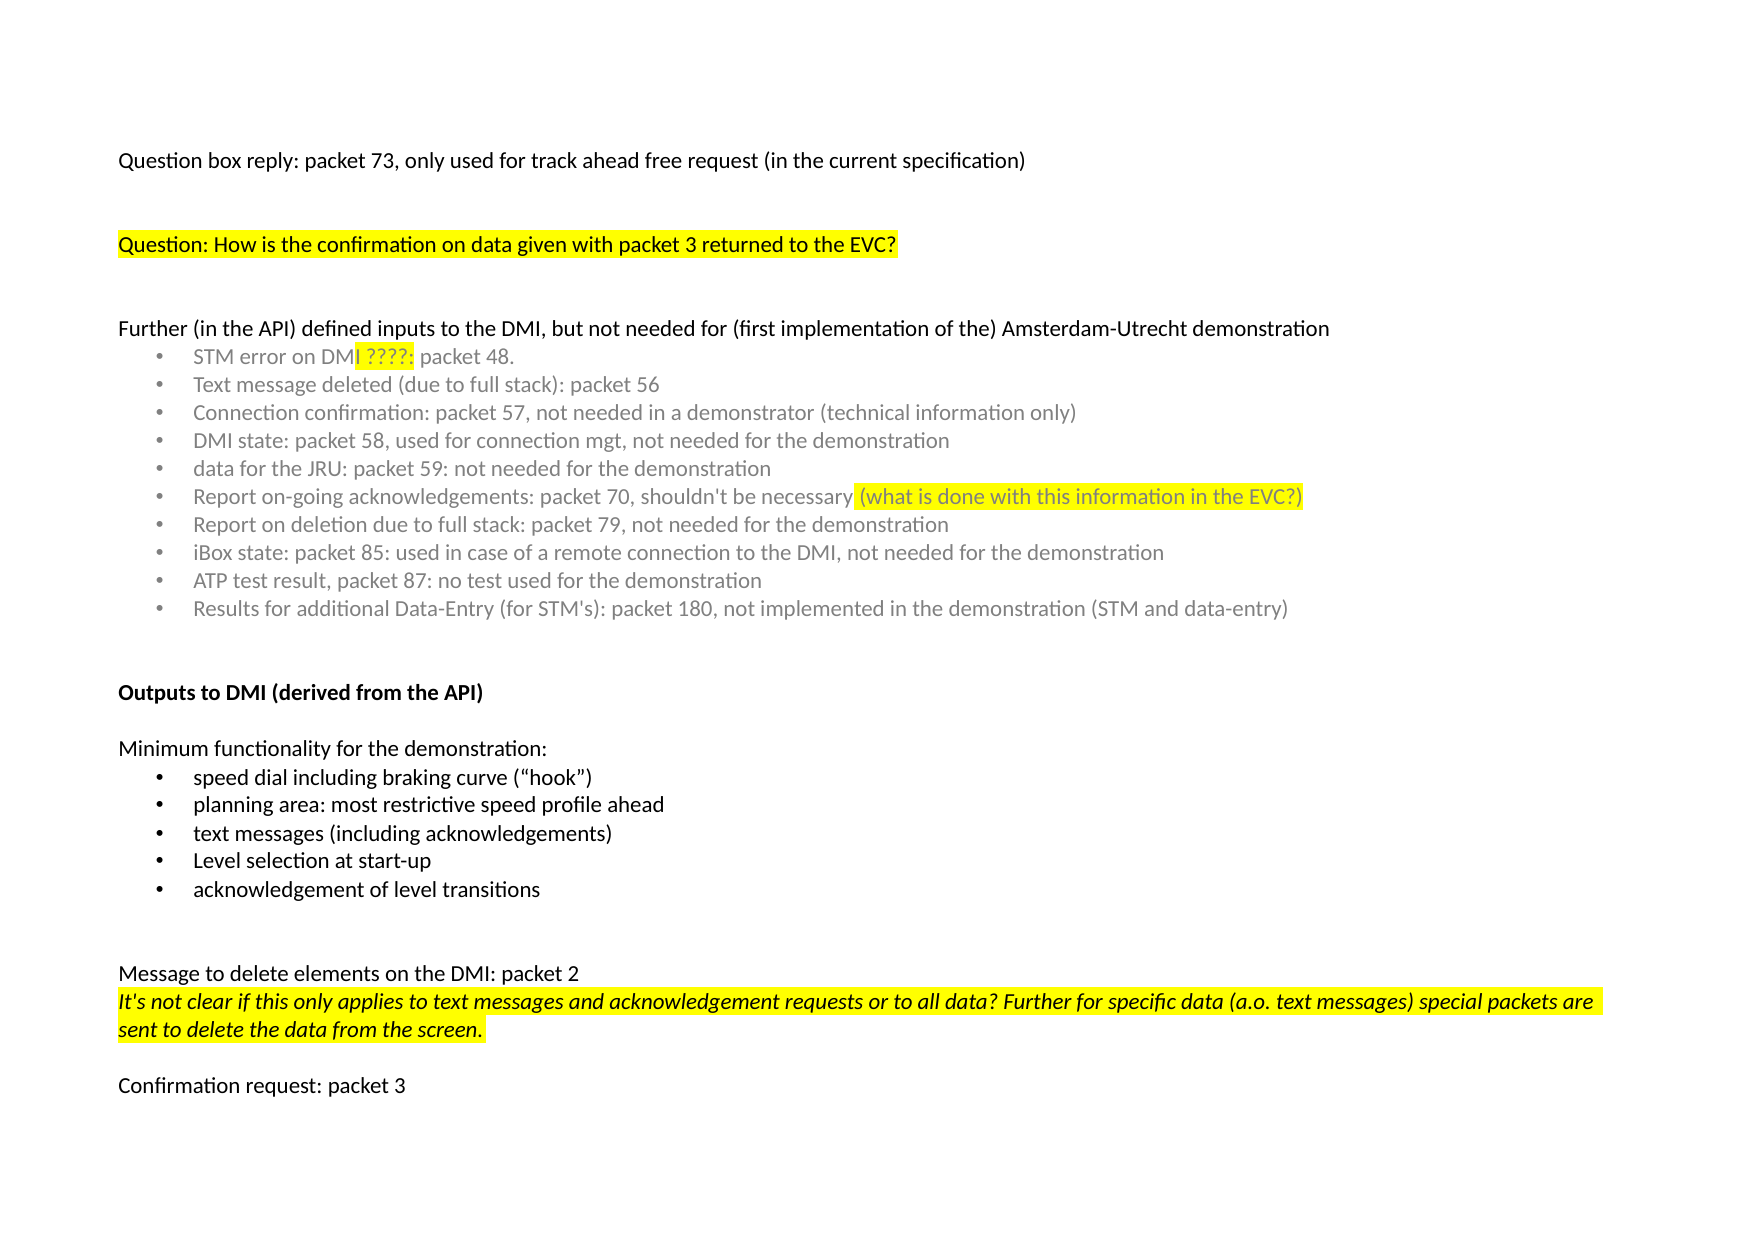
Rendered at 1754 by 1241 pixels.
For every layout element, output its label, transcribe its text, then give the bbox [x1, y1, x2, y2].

text Minimum functionality for the demonstration: [118, 734, 1636, 763]
list DMI state: packet 58, used for connection mgt, not needed for the demonstration [156, 426, 1636, 454]
list Report on-going acknowledgements: packet 70, shouldn't be necessary (what is done with this information in the EVC?) [156, 482, 1636, 510]
list Level selection at start-up [156, 847, 1636, 875]
list text messages (including acknowledgements) [156, 819, 1636, 847]
list data for the JRU: packet 59: not needed for the demonstration [156, 454, 1636, 482]
text Question: How is the confirmation on data given with packet 3 returned to the EVC? [118, 230, 1636, 258]
list Results for additional Data-Entry (for STM's): packet 180, not implemented in the demonstration (STM and data-entry) [156, 594, 1636, 622]
text Message to delete elements on the DMI: packet 2 [118, 959, 1636, 987]
text It's not clear if this only applies to text messages and acknowledgement requests or to all data? Further for specific data (a.o. text messages) special packets are sent to delete the data from the screen. [118, 987, 1636, 1043]
text Question box reply: packet 73, only used for track ahead free request (in the current specification) [118, 146, 1636, 174]
list planning area: most restrictive speed profile ahead [156, 791, 1636, 819]
text Confirmation request: packet 3 [118, 1071, 1636, 1099]
list acknowledgement of level transitions [156, 875, 1636, 903]
list Connection confirmation: packet 57, not needed in a demonstrator (technical information only) [156, 398, 1636, 426]
text Outputs to DMI (derived from the API) [118, 678, 1636, 707]
list Report on deletion due to full stack: packet 79, not needed for the demonstration [156, 510, 1636, 538]
text Further (in the API) defined inputs to the DMI, but not needed for (first implementation of the) Amsterdam-Utrecht demonstration [118, 314, 1636, 342]
list iBox state: packet 85: used in case of a remote connection to the DMI, not needed for the demonstration [156, 538, 1636, 566]
list speed dial including braking curve (“hook”) [156, 763, 1636, 791]
list STM error on DMI ????: packet 48. [156, 342, 1636, 370]
list ATP test result, packet 87: no test used for the demonstration [156, 566, 1636, 594]
list Text message deleted (due to full stack): packet 56 [156, 370, 1636, 398]
